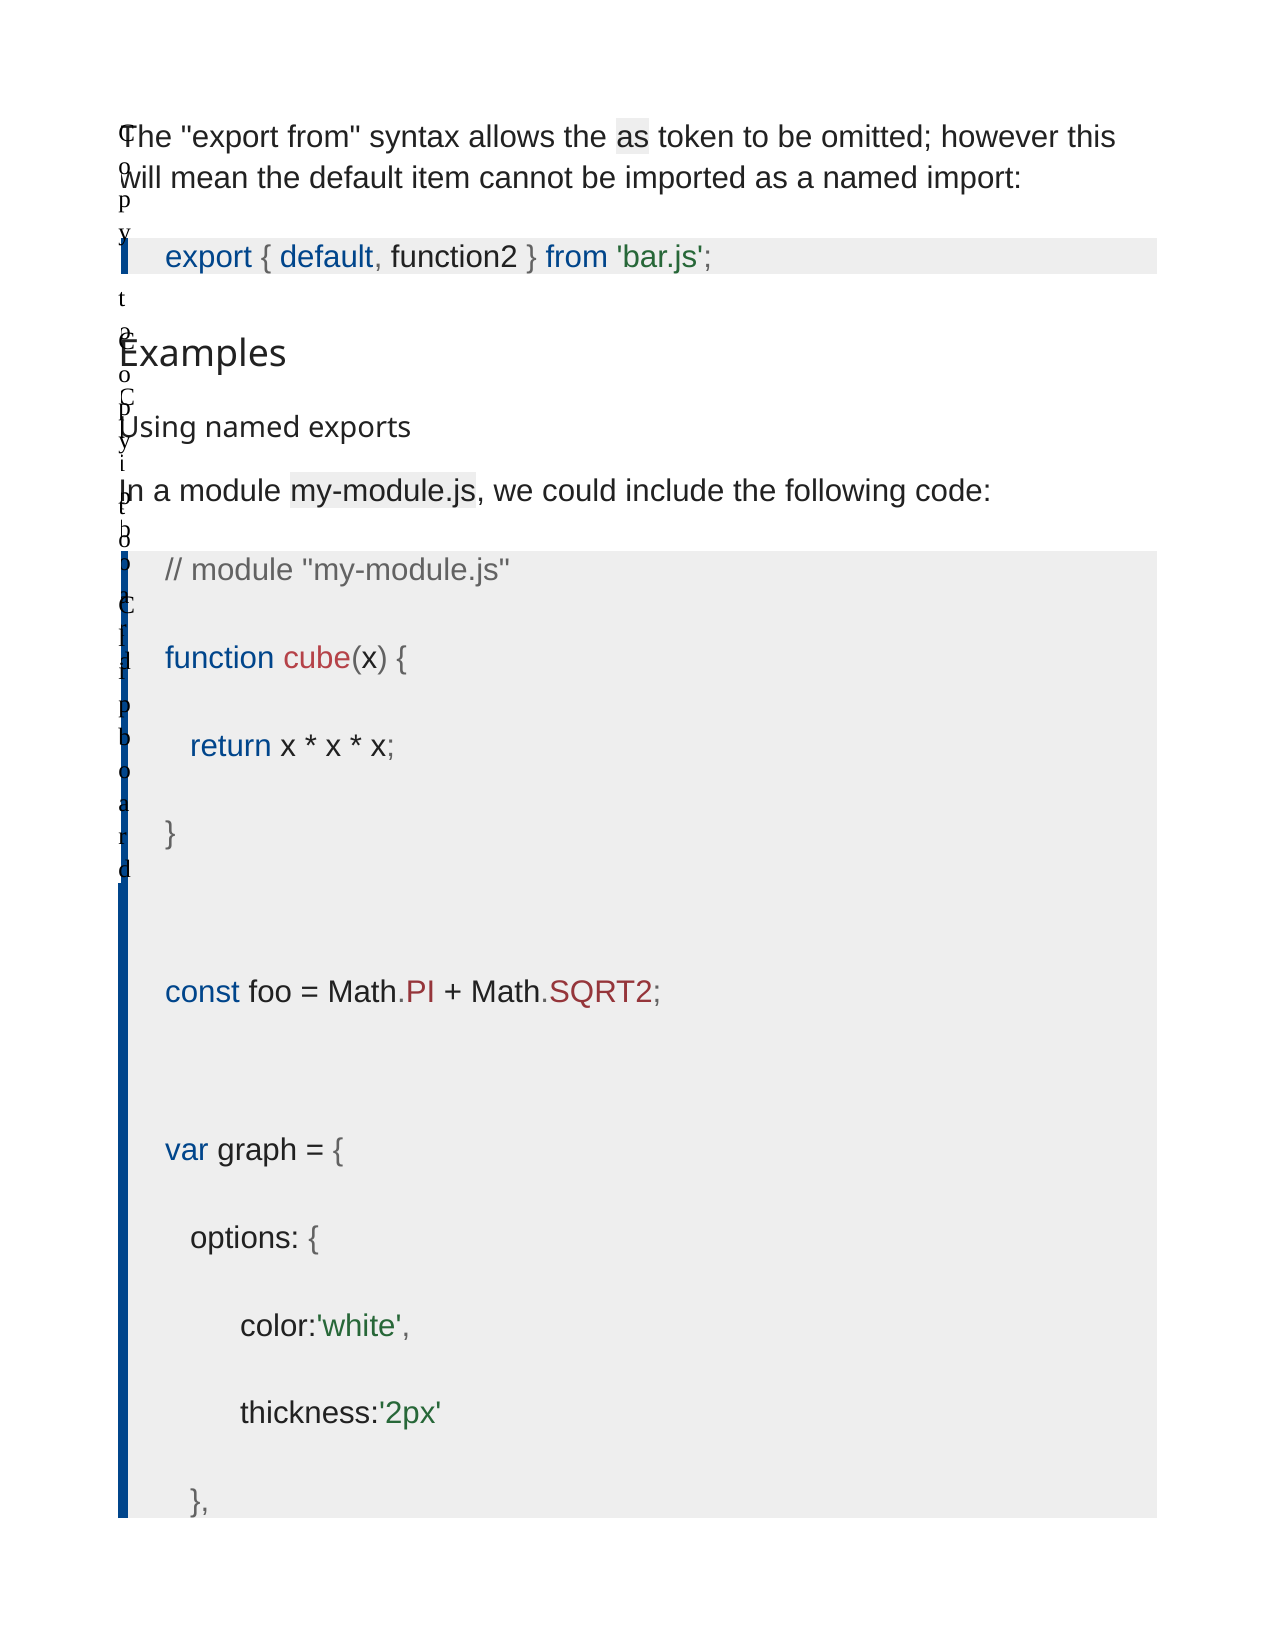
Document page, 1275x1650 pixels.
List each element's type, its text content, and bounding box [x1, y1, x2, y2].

text function cube(x) { [128, 639, 1157, 675]
text const foo = Math.PI + Math.SQRT2; [128, 973, 1157, 1009]
text options: { [128, 1219, 1157, 1255]
subtitle Examples [121, 326, 1157, 377]
subtitle Using named exports [122, 406, 1157, 446]
text var graph = { [128, 1131, 1157, 1167]
text thickness:'2px' [128, 1394, 1157, 1431]
text } [128, 814, 1157, 850]
text }, [128, 1482, 1157, 1518]
text The "export from" syntax allows the as token to be omitted; however this will mean the default item cannot be imported as a named import: [121, 118, 1157, 195]
text export { default, function2 } from 'bar.js'; [128, 238, 1157, 274]
text In a module my-module.js, we could include the following code: [121, 472, 1157, 508]
text // module "my-module.js" [128, 551, 1157, 587]
text return x * x * x; [128, 727, 1157, 763]
text color:'white', [128, 1307, 1157, 1343]
